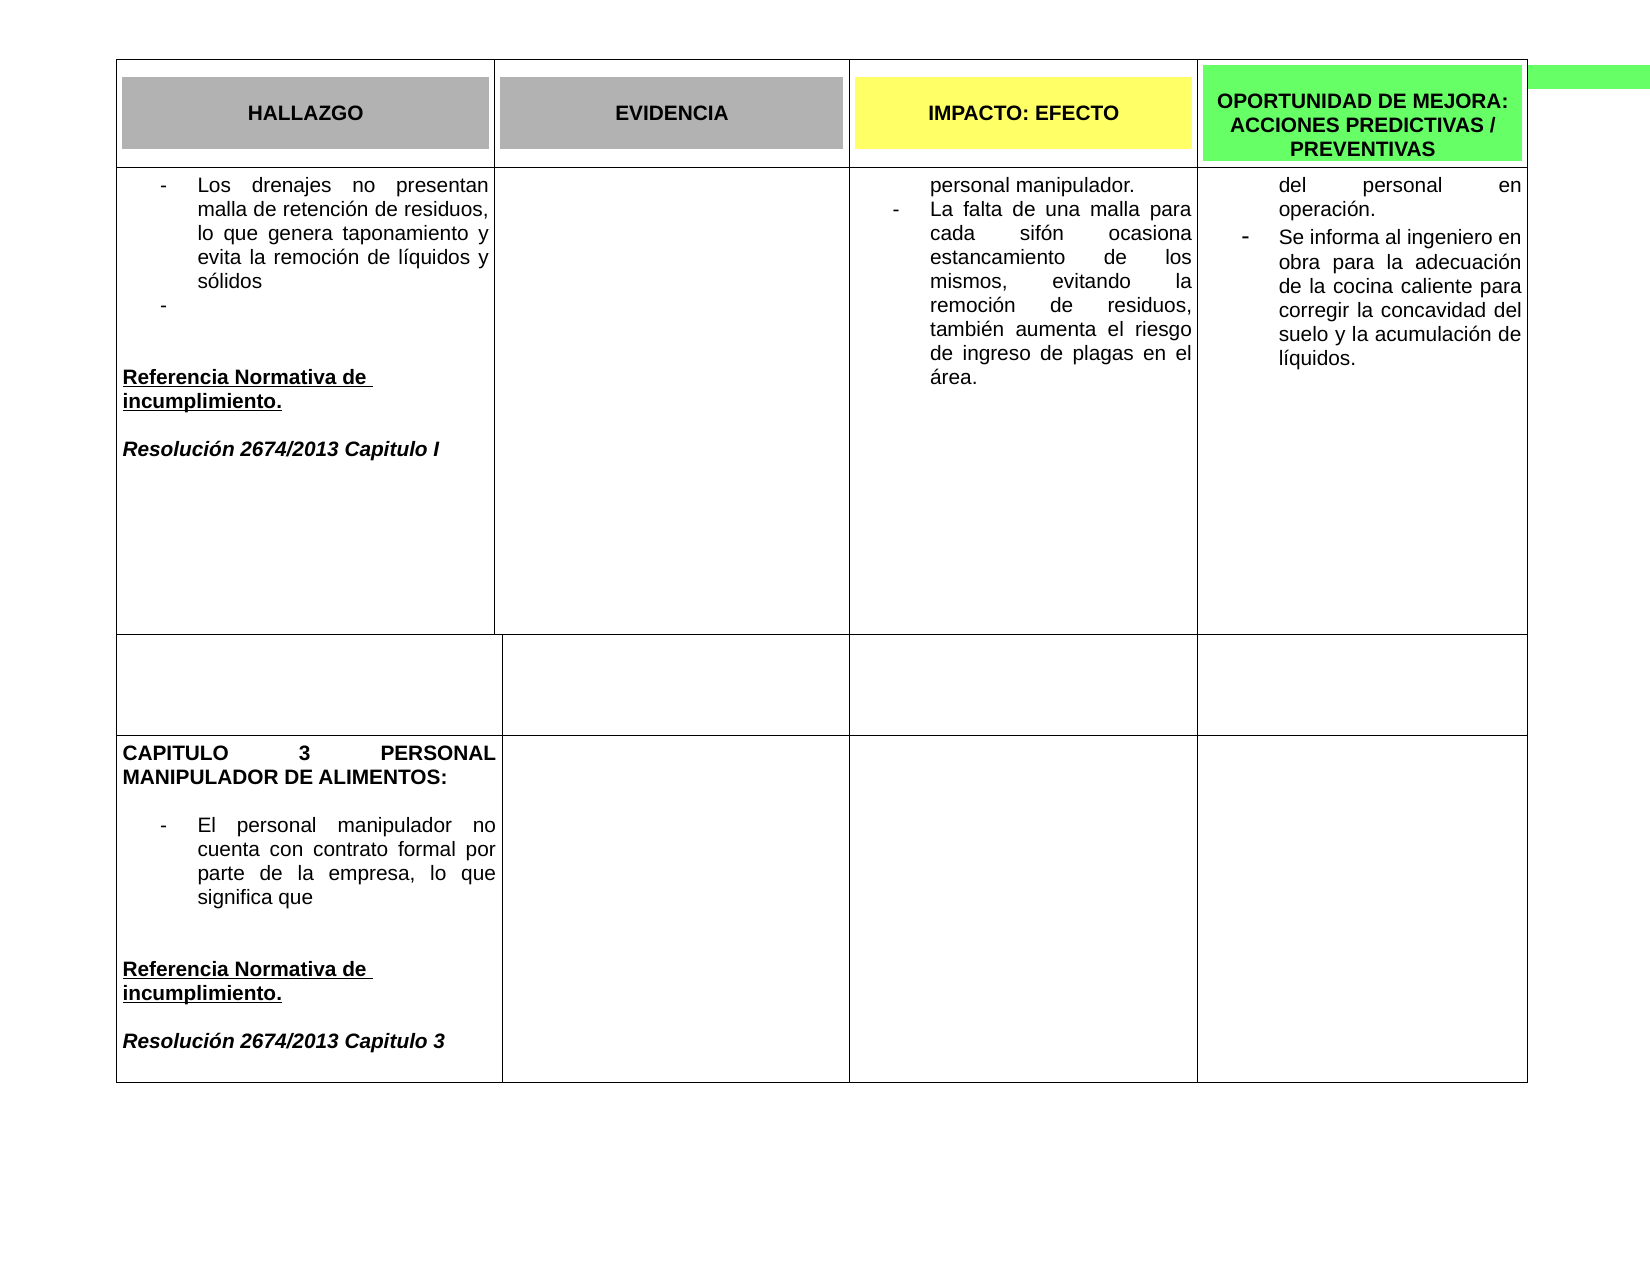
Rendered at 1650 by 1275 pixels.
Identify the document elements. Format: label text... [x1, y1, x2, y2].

table_cell [1528, 634, 1650, 735]
table_header IMPACTO: EFECTO [850, 60, 1197, 167]
table_cell personal manipulador. La falta de una malla para cada sifón ocasiona estancamiento de los mismos, evitando la remoción de residuos, también aumenta el riesgo de ingreso de plagas en el área. [850, 168, 1197, 634]
table_header – [1528, 59, 1650, 65]
table_cell [1528, 735, 1650, 1082]
table_cell [117, 635, 502, 735]
table_cell [495, 168, 849, 634]
table_cell [1198, 635, 1527, 735]
table_cell del personal en operación. Se informa al ingeniero en obra para la adecuación de la cocina caliente para corregir la concavidad del suelo y la acumulación de líquidos. [1198, 168, 1527, 634]
table_header OPORTUNIDAD DE MEJORA: ACCIONES PREDICTIVAS / PREVENTIVAS [1198, 60, 1527, 167]
table_header – [1528, 89, 1650, 167]
table_header EVIDENCIA [495, 60, 849, 167]
table_cell [1528, 167, 1650, 634]
table_cell [850, 635, 1197, 735]
table_cell [503, 635, 849, 735]
table_cell [1198, 736, 1527, 1082]
table_header HALLAZGO [117, 60, 494, 167]
table_cell CAPITULO 3 PERSONAL MANIPULADOR DE ALIMENTOS: El personal manipulador no cuenta con contrato formal por parte de la empresa, lo que significa que Referencia Normativa de incumplimiento. Resolución 2674/2013 Capitulo 3 [117, 736, 502, 1082]
table_cell Los drenajes no presentan malla de retención de residuos, lo que genera taponamiento y evita la remoción de líquidos y sólidos Referencia Normativa de incumplimiento. Resolución 2674/2013 Capitulo I [117, 168, 494, 634]
table_cell [850, 736, 1197, 1082]
table_cell [503, 736, 849, 1082]
